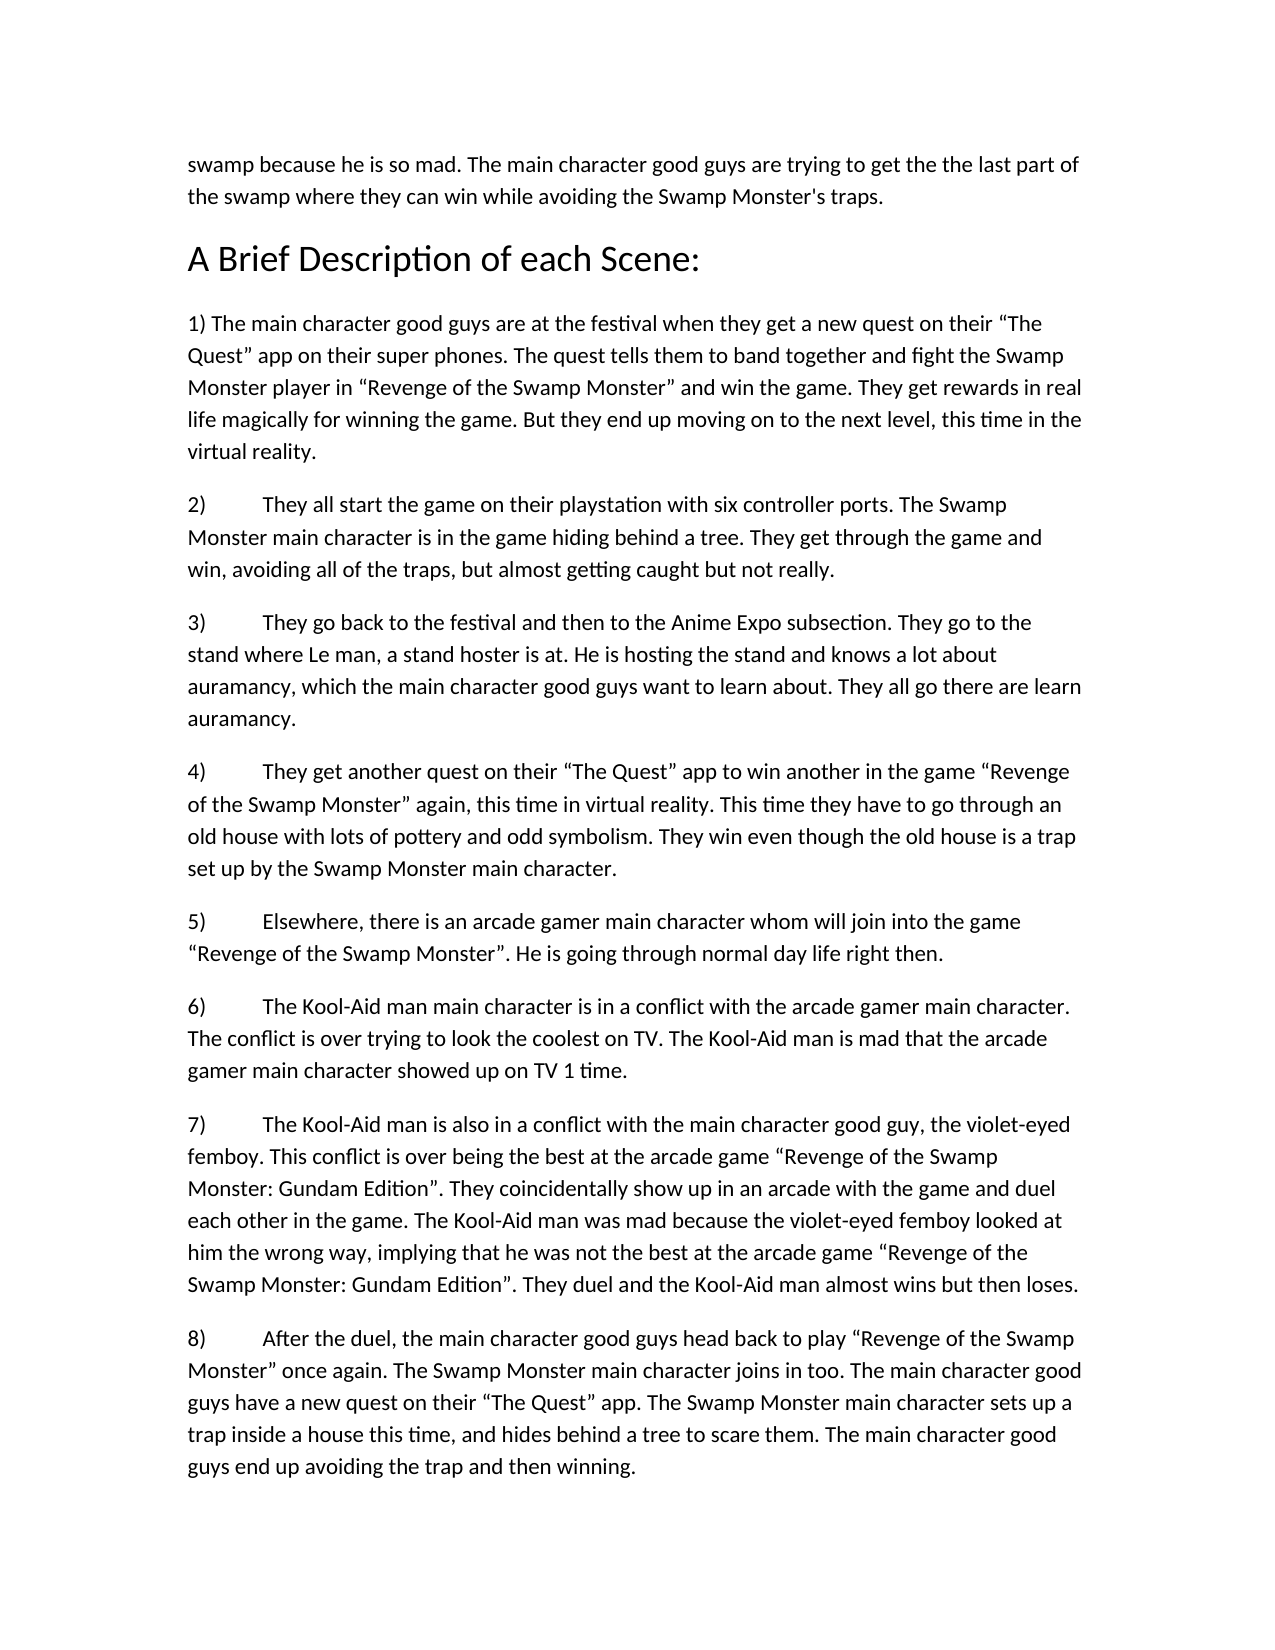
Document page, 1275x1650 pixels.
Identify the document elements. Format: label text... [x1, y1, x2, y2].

text 1) The main character good guys are at the festival when they get a new quest on their “The Quest” app on their super phones. The quest tells them to band together and fight the Swamp Monster player in “Revenge of the Swamp Monster” and win the game. They get rewards in real life magically for winning the game. But they end up moving on to the next level, this time in the virtual reality. [187, 309, 1087, 466]
list The Kool-Aid man is also in a conflict with the main character good guy, the violet-eyed femboy. This conflict is over being the best at the arcade game “Revenge of the Swamp Monster: Gundam Edition”. They coincidentally show up in an arcade with the game and duel each other in the game. The Kool-Aid man was mad because the violet-eyed femboy looked at him the wrong way, implying that he was not the best at the arcade game “Revenge of the Swamp Monster: Gundam Edition”. They duel and the Kool-Aid man almost wins but then loses. [187, 1110, 1087, 1299]
text A Brief Description of each Scene: [187, 235, 1087, 281]
list After the duel, the main character good guys head back to play “Revenge of the Swamp Monster” once again. The Swamp Monster main character joins in too. The main character good guys have a new quest on their “The Quest” app. The Swamp Monster main character sets up a trap inside a house this time, and hides behind a tree to scare them. The main character good guys end up avoiding the trap and then winning. [187, 1324, 1087, 1480]
text swamp because he is so mad. The main character good guys are trying to get the the last part of the swamp where they can win while avoiding the Swamp Monster's traps. [187, 150, 1087, 210]
list They go back to the festival and then to the Anime Expo subsection. They go to the stand where Le man, a stand hoster is at. He is hosting the stand and knows a lot about auramancy, which the main character good guys want to learn about. They all go there are learn auramancy. [187, 608, 1087, 732]
list They all start the game on their playstation with six controller ports. The Swamp Monster main character is in the game hiding behind a tree. They get through the game and win, avoiding all of the traps, but almost getting caught but not really. [187, 491, 1087, 583]
list The Kool-Aid man main character is in a conflict with the arcade gamer main character. The conflict is over trying to look the coolest on TV. The Kool-Aid man is mad that the arcade gamer main character showed up on TV 1 time. [187, 992, 1087, 1085]
list Elsewhere, there is an arcade gamer main character whom will join into the game “Revenge of the Swamp Monster”. He is going through normal day life right then. [187, 907, 1087, 967]
list They get another quest on their “The Quest” app to win another in the game “Revenge of the Swamp Monster” again, this time in virtual reality. This time they have to go through an old house with lots of pottery and odd symbolism. They win even though the old house is a trap set up by the Swamp Monster main character. [187, 757, 1087, 882]
